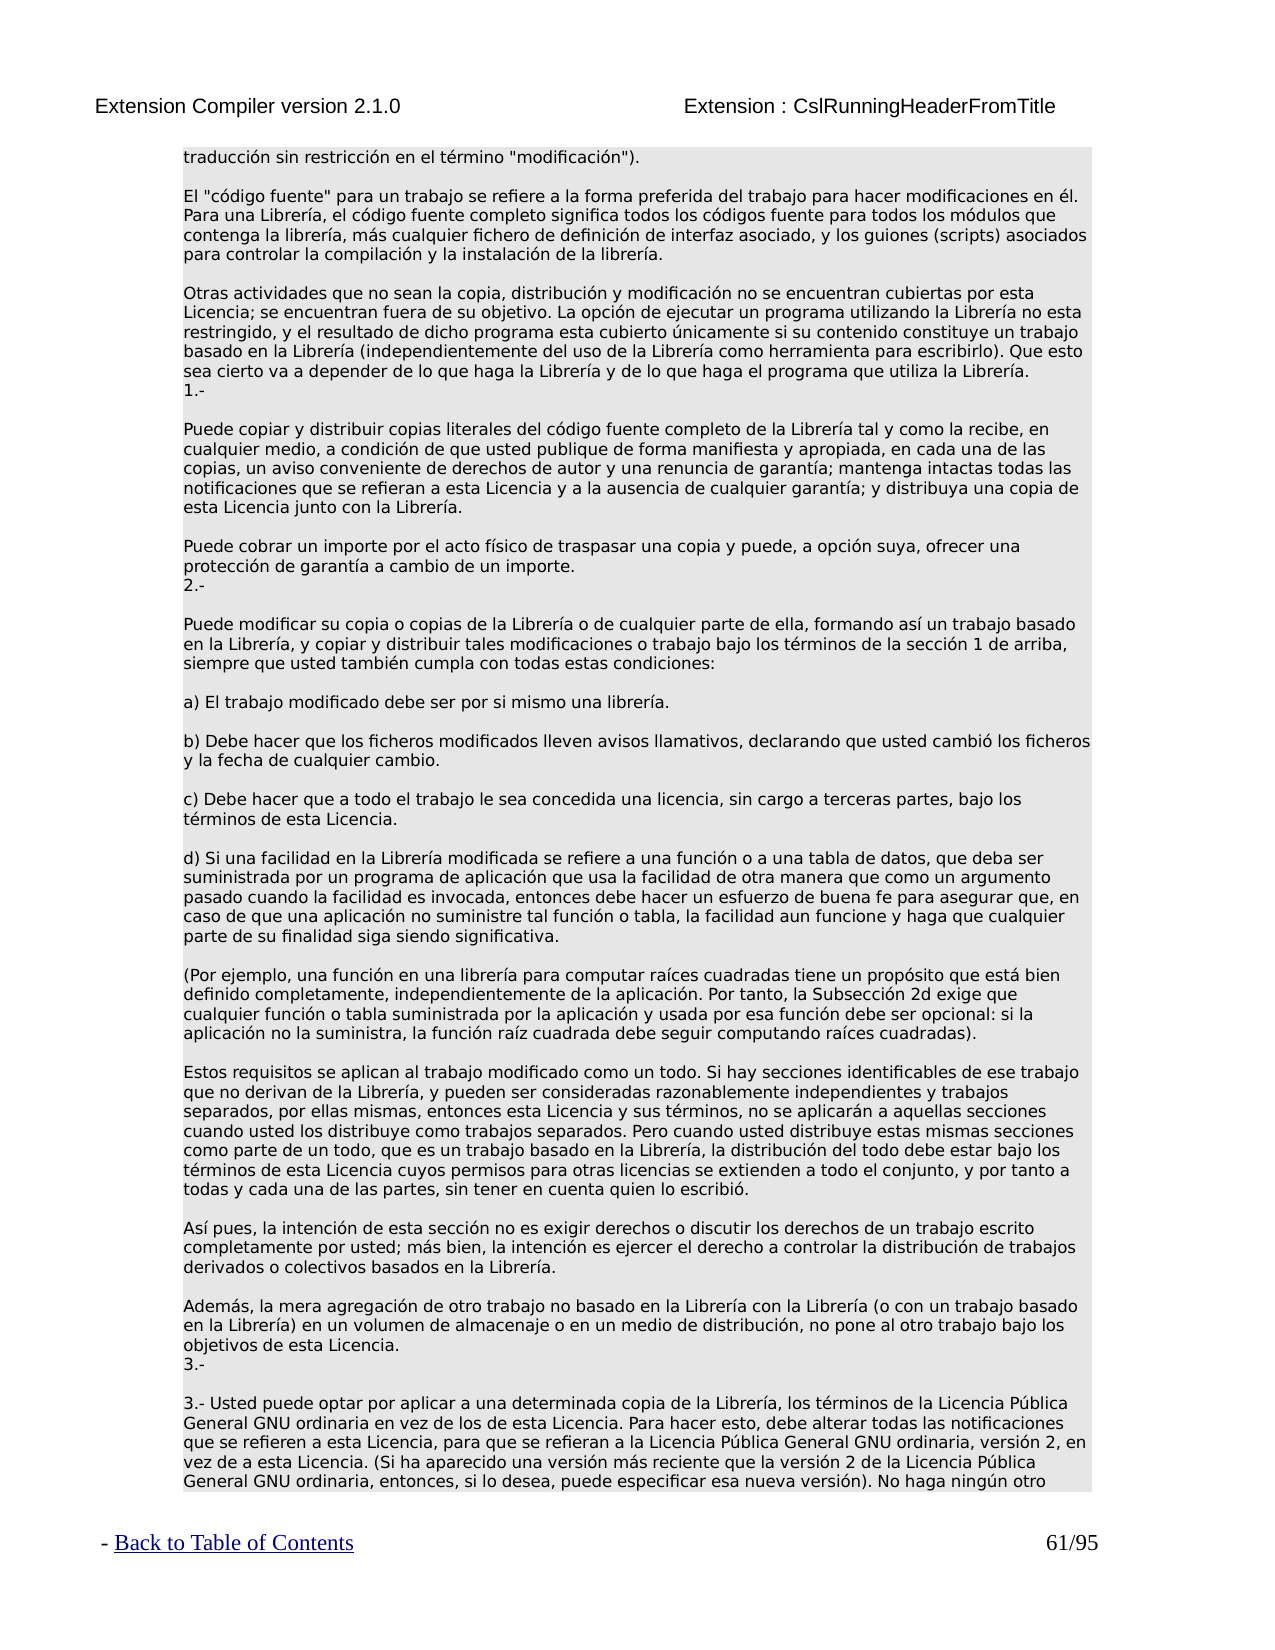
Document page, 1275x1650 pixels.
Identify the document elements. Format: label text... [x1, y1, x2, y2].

text (Por ejemplo, una función en una librería para computar raíces cuadradas tiene un propósito que está bien definido completamente, independientemente de la aplicación. Por tanto, la Subsección 2d exige que cualquier función o tabla suministrada por la aplicación y usada por esa función debe ser opcional: si la aplicación no la suministra, la función raíz cuadrada debe seguir computando raíces cuadradas). [183, 966, 1092, 1043]
text El "código fuente" para un trabajo se refiere a la forma preferida del trabajo para hacer modificaciones en él. Para una Librería, el código fuente completo significa todos los códigos fuente para todos los módulos que contenga la librería, más cualquier fichero de definición de interfaz asociado, y los guiones (scripts) asociados para controlar la compilación y la instalación de la librería. [183, 186, 1092, 264]
text Puede cobrar un importe por el acto físico de traspasar una copia y puede, a opción suya, ofrecer una protección de garantía a cambio de un importe. [183, 537, 1092, 576]
text traducción sin restricción en el término "modificación"). [183, 147, 1092, 167]
text 3.- Usted puede optar por aplicar a una determinada copia de la Librería, los términos de la Licencia Pública General GNU ordinaria en vez de los de esta Licencia. Para hacer esto, debe alterar todas las notificaciones que se refieren a esta Licencia, para que se refieran a la Licencia Pública General GNU ordinaria, versión 2, en vez de a esta Licencia. (Si ha aparecido una versión más reciente que la versión 2 de la Licencia Pública General GNU ordinaria, entonces, si lo desea, puede especificar esa nueva versión). No haga ningún otro [183, 1394, 1092, 1492]
text a) El trabajo modificado debe ser por si mismo una librería. [183, 693, 1092, 712]
text Así pues, la intención de esta sección no es exigir derechos o discutir los derechos de un trabajo escrito completamente por usted; más bien, la intención es ejercer el derecho a controlar la distribución de trabajos derivados o colectivos basados en la Librería. [183, 1219, 1092, 1277]
text b) Debe hacer que los ficheros modificados lleven avisos llamativos, declarando que usted cambió los ficheros y la fecha de cualquier cambio. [183, 732, 1092, 771]
text Puede copiar y distribuir copias literales del código fuente completo de la Librería tal y como la recibe, en cualquier medio, a condición de que usted publique de forma manifiesta y apropiada, en cada una de las copias, un aviso conveniente de derechos de autor y una renuncia de garantía; mantenga intactas todas las notificaciones que se refieran a esta Licencia y a la ausencia de cualquier garantía; y distribuya una copia de esta Licencia junto con la Librería. [183, 420, 1092, 518]
text 1.- [183, 381, 1092, 401]
text Puede modificar su copia o copias de la Librería o de cualquier parte de ella, formando así un trabajo basado en la Librería, y copiar y distribuir tales modificaciones o trabajo bajo los términos de la sección 1 de arriba, siempre que usted también cumpla con todas estas condiciones: [183, 615, 1092, 673]
text Otras actividades que no sean la copia, distribución y modificación no se encuentran cubiertas por esta Licencia; se encuentran fuera de su objetivo. La opción de ejecutar un programa utilizando la Librería no esta restringido, y el resultado de dicho programa esta cubierto únicamente si su contenido constituye un trabajo basado en la Librería (independientemente del uso de la Librería como herramienta para escribirlo). Que esto sea cierto va a depender de lo que haga la Librería y de lo que haga el programa que utiliza la Librería. [183, 284, 1092, 381]
text 2.- [183, 576, 1092, 596]
text Estos requisitos se aplican al trabajo modificado como un todo. Si hay secciones identificables de ese trabajo que no derivan de la Librería, y pueden ser consideradas razonablemente independientes y trabajos separados, por ellas mismas, entonces esta Licencia y sus términos, no se aplicarán a aquellas secciones cuando usted los distribuye como trabajos separados. Pero cuando usted distribuye estas mismas secciones como parte de un todo, que es un trabajo basado en la Librería, la distribución del todo debe estar bajo los términos de esta Licencia cuyos permisos para otras licencias se extienden a todo el conjunto, y por tanto a todas y cada una de las partes, sin tener en cuenta quien lo escribió. [183, 1063, 1092, 1199]
text 3.- [183, 1355, 1092, 1375]
text Además, la mera agregación de otro trabajo no basado en la Librería con la Librería (o con un trabajo basado en la Librería) en un volumen de almacenaje o en un medio de distribución, no pone al otro trabajo bajo los objetivos de esta Licencia. [183, 1297, 1092, 1355]
text c) Debe hacer que a todo el trabajo le sea concedida una licencia, sin cargo a terceras partes, bajo los términos de esta Licencia. [183, 790, 1092, 829]
text d) Si una facilidad en la Librería modificada se refiere a una función o a una tabla de datos, que deba ser suministrada por un programa de aplicación que usa la facilidad de otra manera que como un argumento pasado cuando la facilidad es invocada, entonces debe hacer un esfuerzo de buena fe para asegurar que, en caso de que una aplicación no suministre tal función o tabla, la facilidad aun funcione y haga que cualquier parte de su finalidad siga siendo significativa. [183, 849, 1092, 946]
